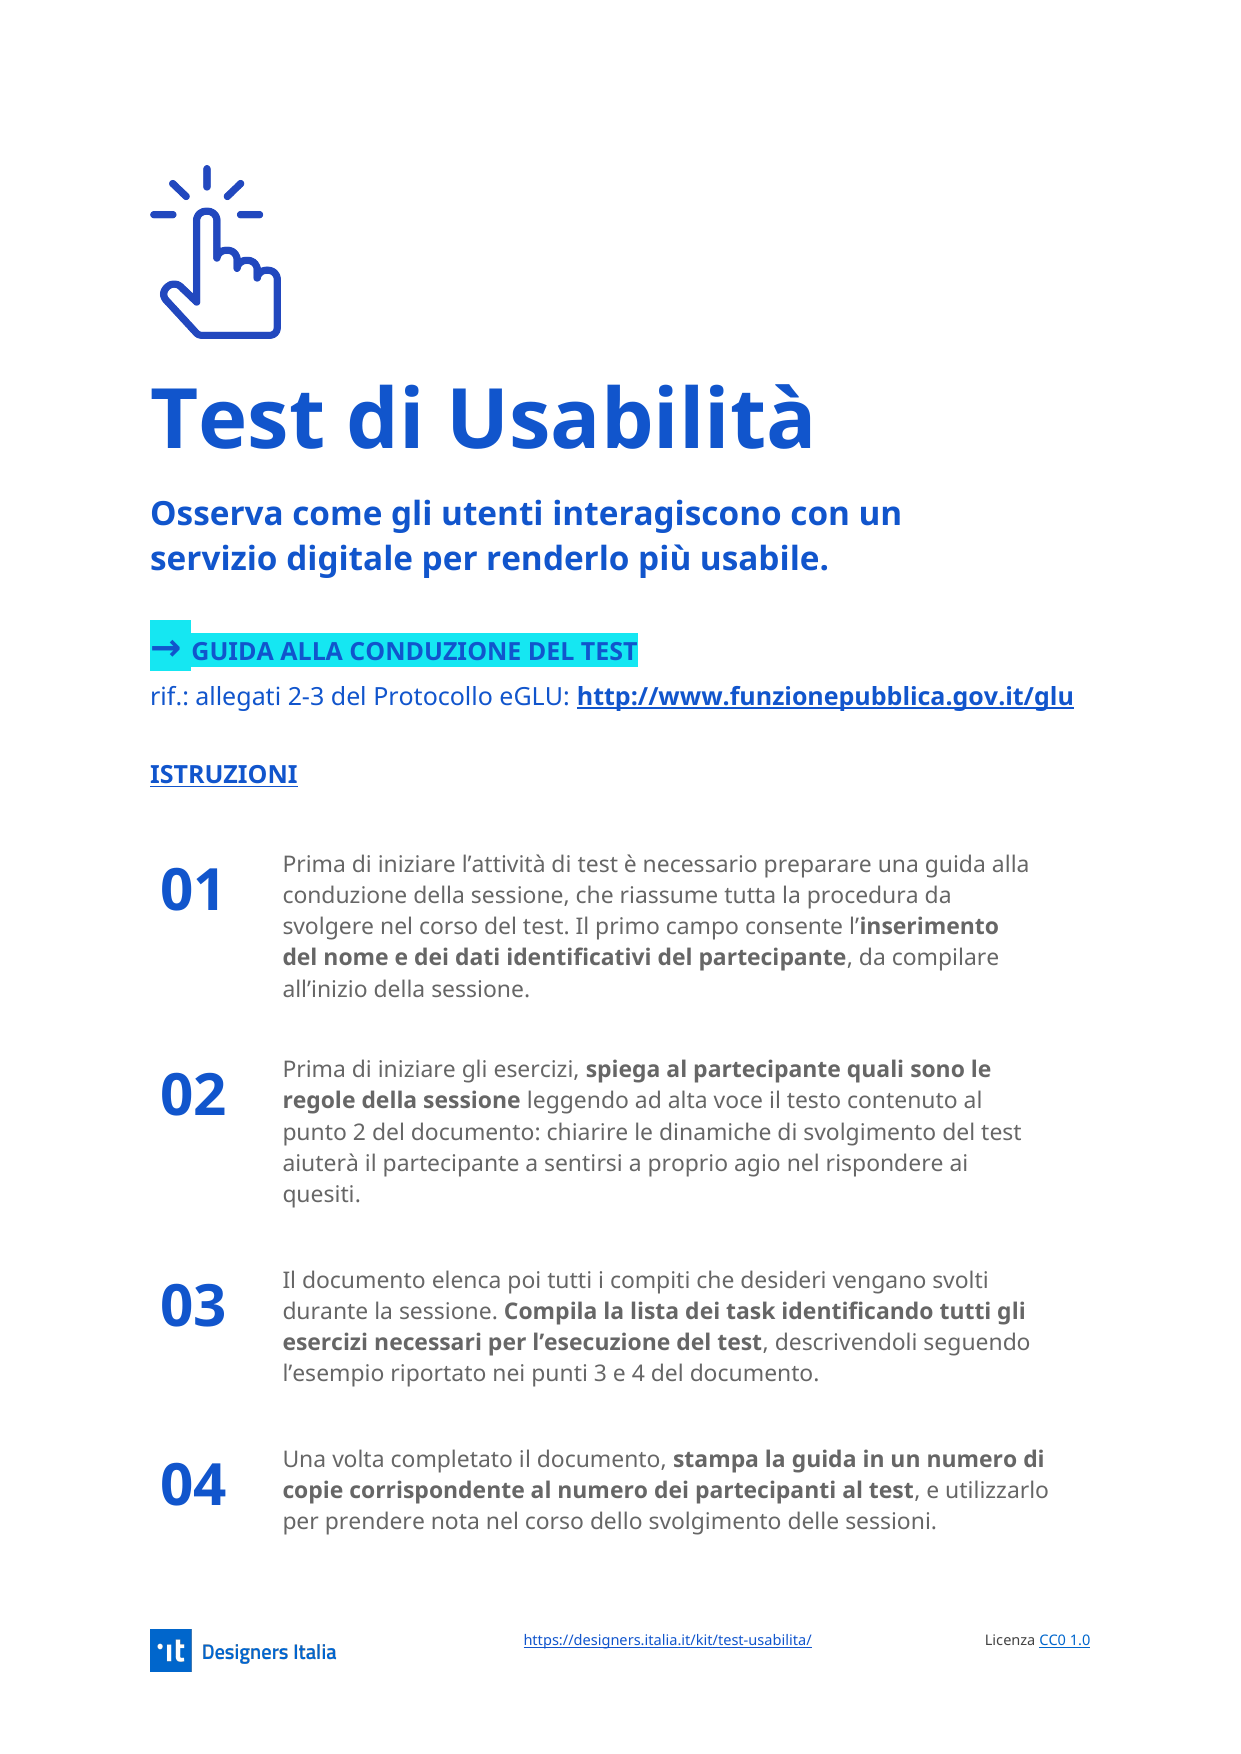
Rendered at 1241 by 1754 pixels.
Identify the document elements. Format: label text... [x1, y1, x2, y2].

table_cell 03 [151, 1253, 271, 1430]
table_header Prima di iniziare l’attività di test è necessario preparare una guida alla conduzione della sessione, che riassume tutta la procedura da svolgere nel corso del test. Il primo campo consente l’inserimento del nome e dei dati identificativi del partecipante, da compilare all’inizio della sessione. [273, 837, 1086, 1041]
text ISTRUZIONI [150, 757, 1078, 830]
picture [150, 172, 279, 332]
picture [150, 1629, 347, 1672]
text Osserva come gli utenti interagiscono con un servizio digitale per renderlo più usabile. [150, 490, 915, 581]
table_header 01 [151, 837, 271, 1041]
table_cell 02 [151, 1043, 271, 1251]
table_cell Una volta completato il documento, stampa la guida in un numero di copie corrispondente al numero dei partecipanti al test, e utilizzarlo per prendere nota nel corso dello svolgimento delle sessioni. [273, 1432, 1086, 1547]
table_cell Prima di iniziare gli esercizi, spiega al partecipante quali sono le regole della sessione leggendo ad alta voce il testo contenuto al punto 2 del documento: chiarire le dinamiche di svolgimento del test aiuterà il partecipante a sentirsi a proprio agio nel rispondere ai quesiti. [273, 1043, 1086, 1251]
table_cell Il documento elenca poi tutti i compiti che desideri vengano svolti durante la sessione. Compila la lista dei task identificando tutti gli esercizi necessari per l’esecuzione del test, descrivendoli seguendo l’esempio riportato nei punti 3 e 4 del documento. [273, 1253, 1086, 1430]
text Test di Usabilità [150, 359, 1090, 473]
table_cell 04 [151, 1432, 271, 1547]
text rif.: allegati 2-3 del Protocollo eGLU: http://www.funzionepubblica.gov.it/glu [150, 678, 1078, 712]
text → GUIDA ALLA CONDUZIONE DEL TEST [150, 620, 1078, 671]
